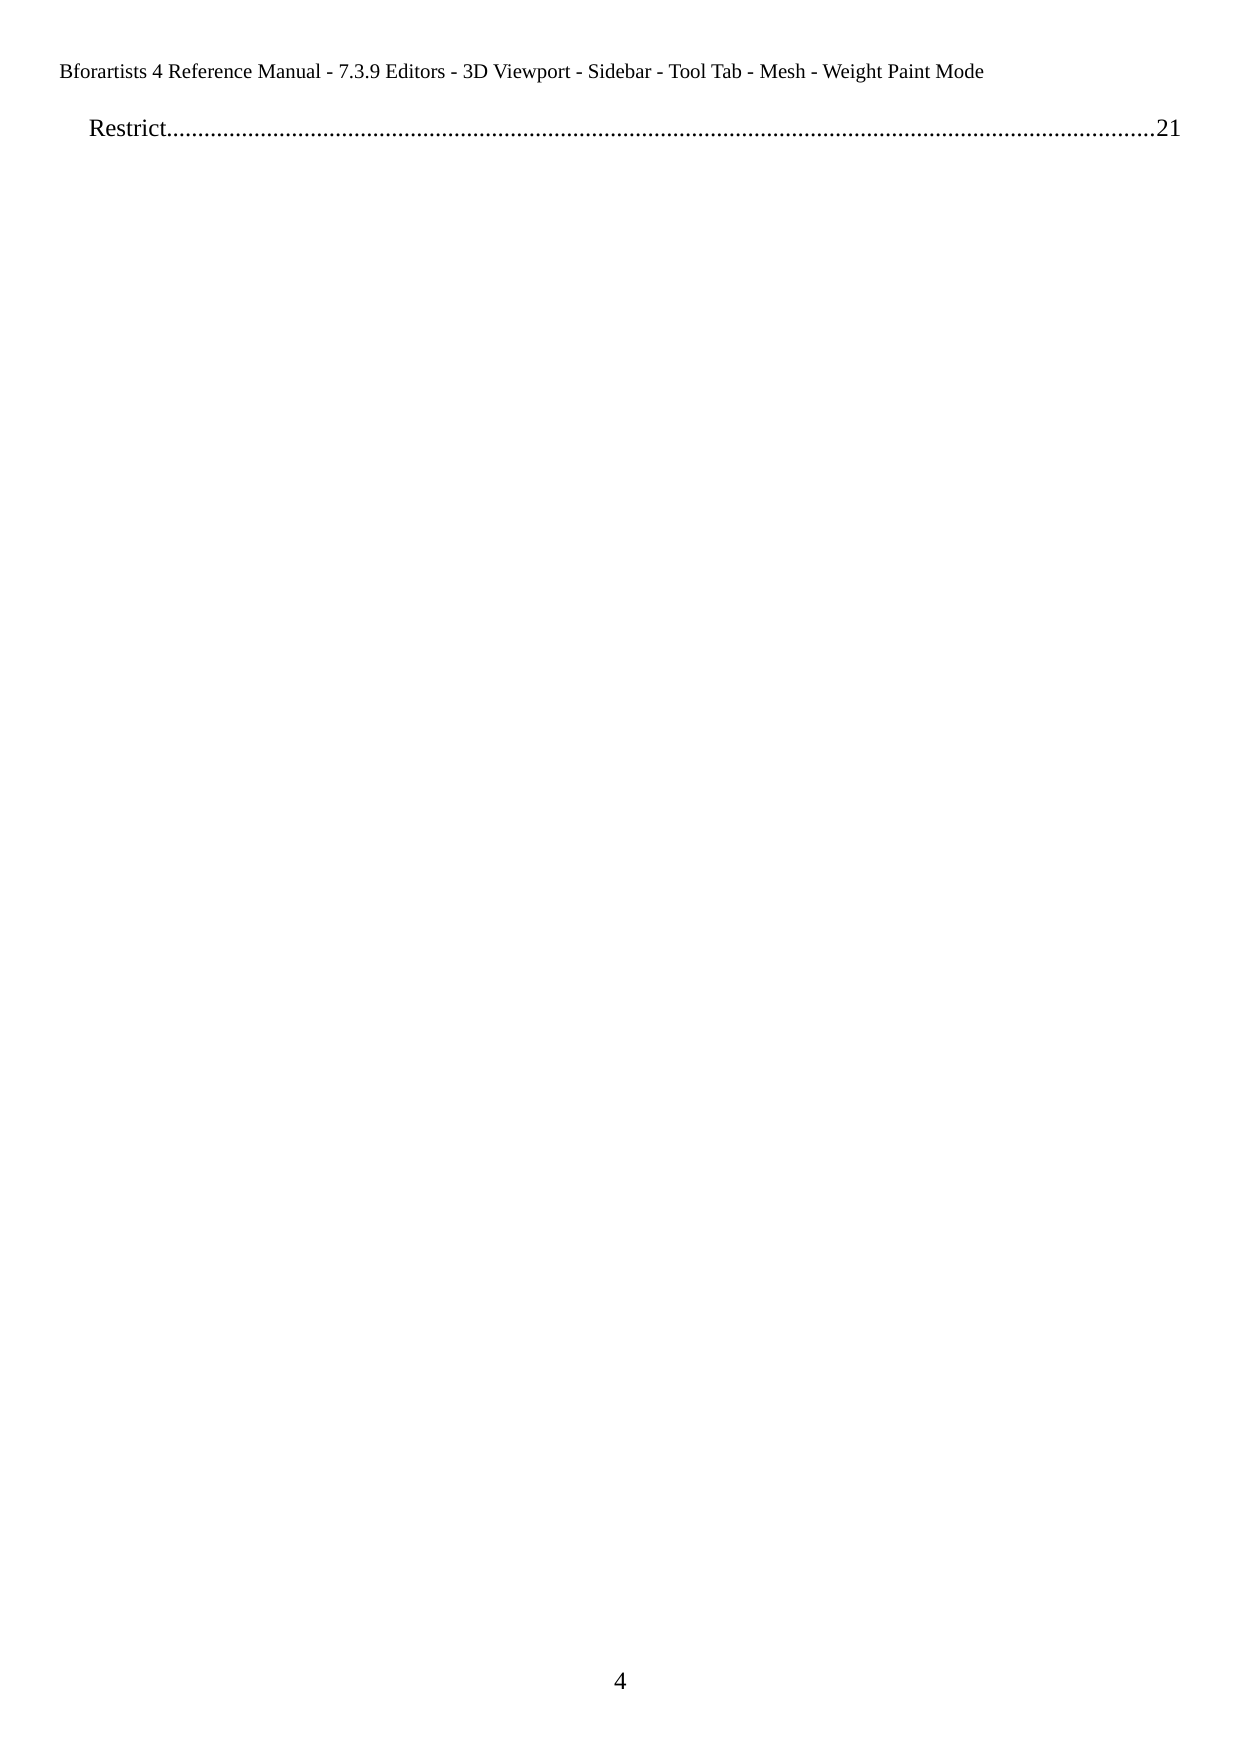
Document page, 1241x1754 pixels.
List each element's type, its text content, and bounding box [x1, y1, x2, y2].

text Restrict 21 [88, 113, 1181, 141]
